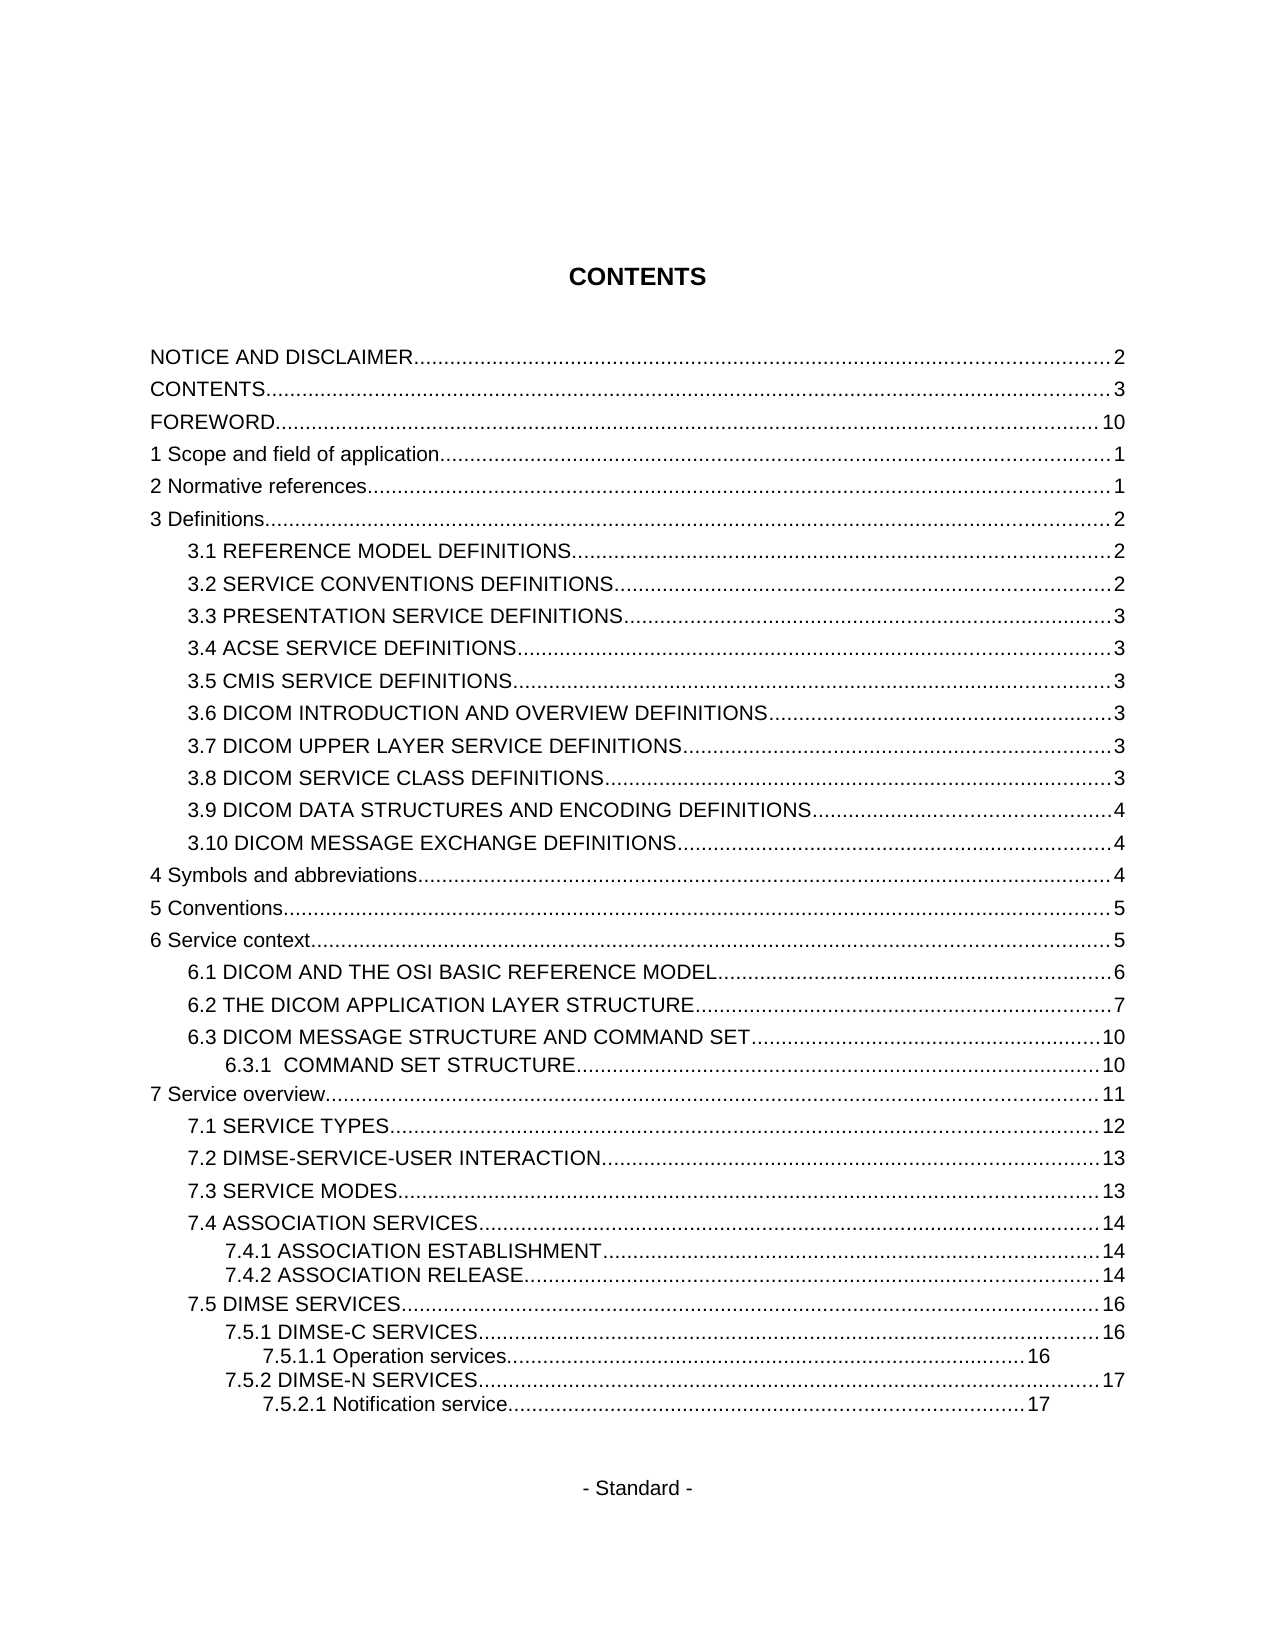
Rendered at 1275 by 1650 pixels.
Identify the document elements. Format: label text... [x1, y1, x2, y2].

text 3.3 Presentation service definitions 3 [187, 604, 1125, 628]
text 7.5.1.1 Operation services 16 [262, 1344, 1050, 1368]
text 3.1 Reference model definitions 2 [187, 539, 1125, 563]
subtitle CONTENTS [150, 262, 1125, 291]
text 7.3 Service modes 13 [187, 1179, 1125, 1203]
text 7.2 DIMSE-service-user interaction 13 [187, 1146, 1125, 1170]
text 7.5 DIMSE services 16 [187, 1292, 1125, 1316]
text 6.2 The DICOM application layer structure 7 [187, 993, 1125, 1017]
text CONTENTS 3 [150, 377, 1125, 401]
text 5 Conventions 5 [150, 896, 1125, 919]
text 3.9 DICOM data structures and encoding definitions 4 [187, 798, 1125, 822]
text 7.5.2 DIMSE-N SERVICES 17 [225, 1368, 1125, 1392]
text 3.7 DICOM upper layer service definitions 3 [187, 733, 1125, 758]
text 2 Normative references 1 [150, 474, 1125, 498]
text 3.2 Service conventions definitions 2 [187, 572, 1125, 596]
text 3.6 DICOM introduction and overview definitions 3 [187, 701, 1125, 725]
text 7.5.2.1 Notification service 17 [262, 1392, 1050, 1416]
text NOTICE AND DISCLAIMER 2 [150, 345, 1125, 369]
text 7.4 Association services 14 [187, 1211, 1125, 1235]
text FOREWORD 10 [150, 409, 1125, 434]
text 3.8 DICOM service class definitions 3 [187, 766, 1125, 790]
text 6.3.1 COMMAND SET STRUCTURE 10 [225, 1053, 1125, 1077]
text 3.10 DICOM message exchange definitions 4 [187, 831, 1125, 855]
text 7.4.1 ASSOCIATION ESTABLISHMENT 14 [225, 1239, 1125, 1263]
text 3.4 ACSE service definitions 3 [187, 636, 1125, 660]
text 6 Service context 5 [150, 928, 1125, 952]
text 3 Definitions 2 [150, 507, 1125, 531]
text 3.5 CMIS service definitions 3 [187, 669, 1125, 693]
text 7.5.1 DIMSE-C SERVICES 16 [225, 1320, 1125, 1344]
text 7.1 Service types 12 [187, 1114, 1125, 1138]
text 1 Scope and field of application 1 [150, 442, 1125, 466]
text 6.3 DICOM message structure and command set 10 [187, 1025, 1125, 1049]
text 6.1 DICOM and the OSI basic reference model 6 [187, 960, 1125, 984]
text 4 Symbols and abbreviations 4 [150, 863, 1125, 887]
text 7 Service overview 11 [150, 1082, 1125, 1106]
text 7.4.2 ASSOCIATION RELEASE 14 [225, 1263, 1125, 1287]
